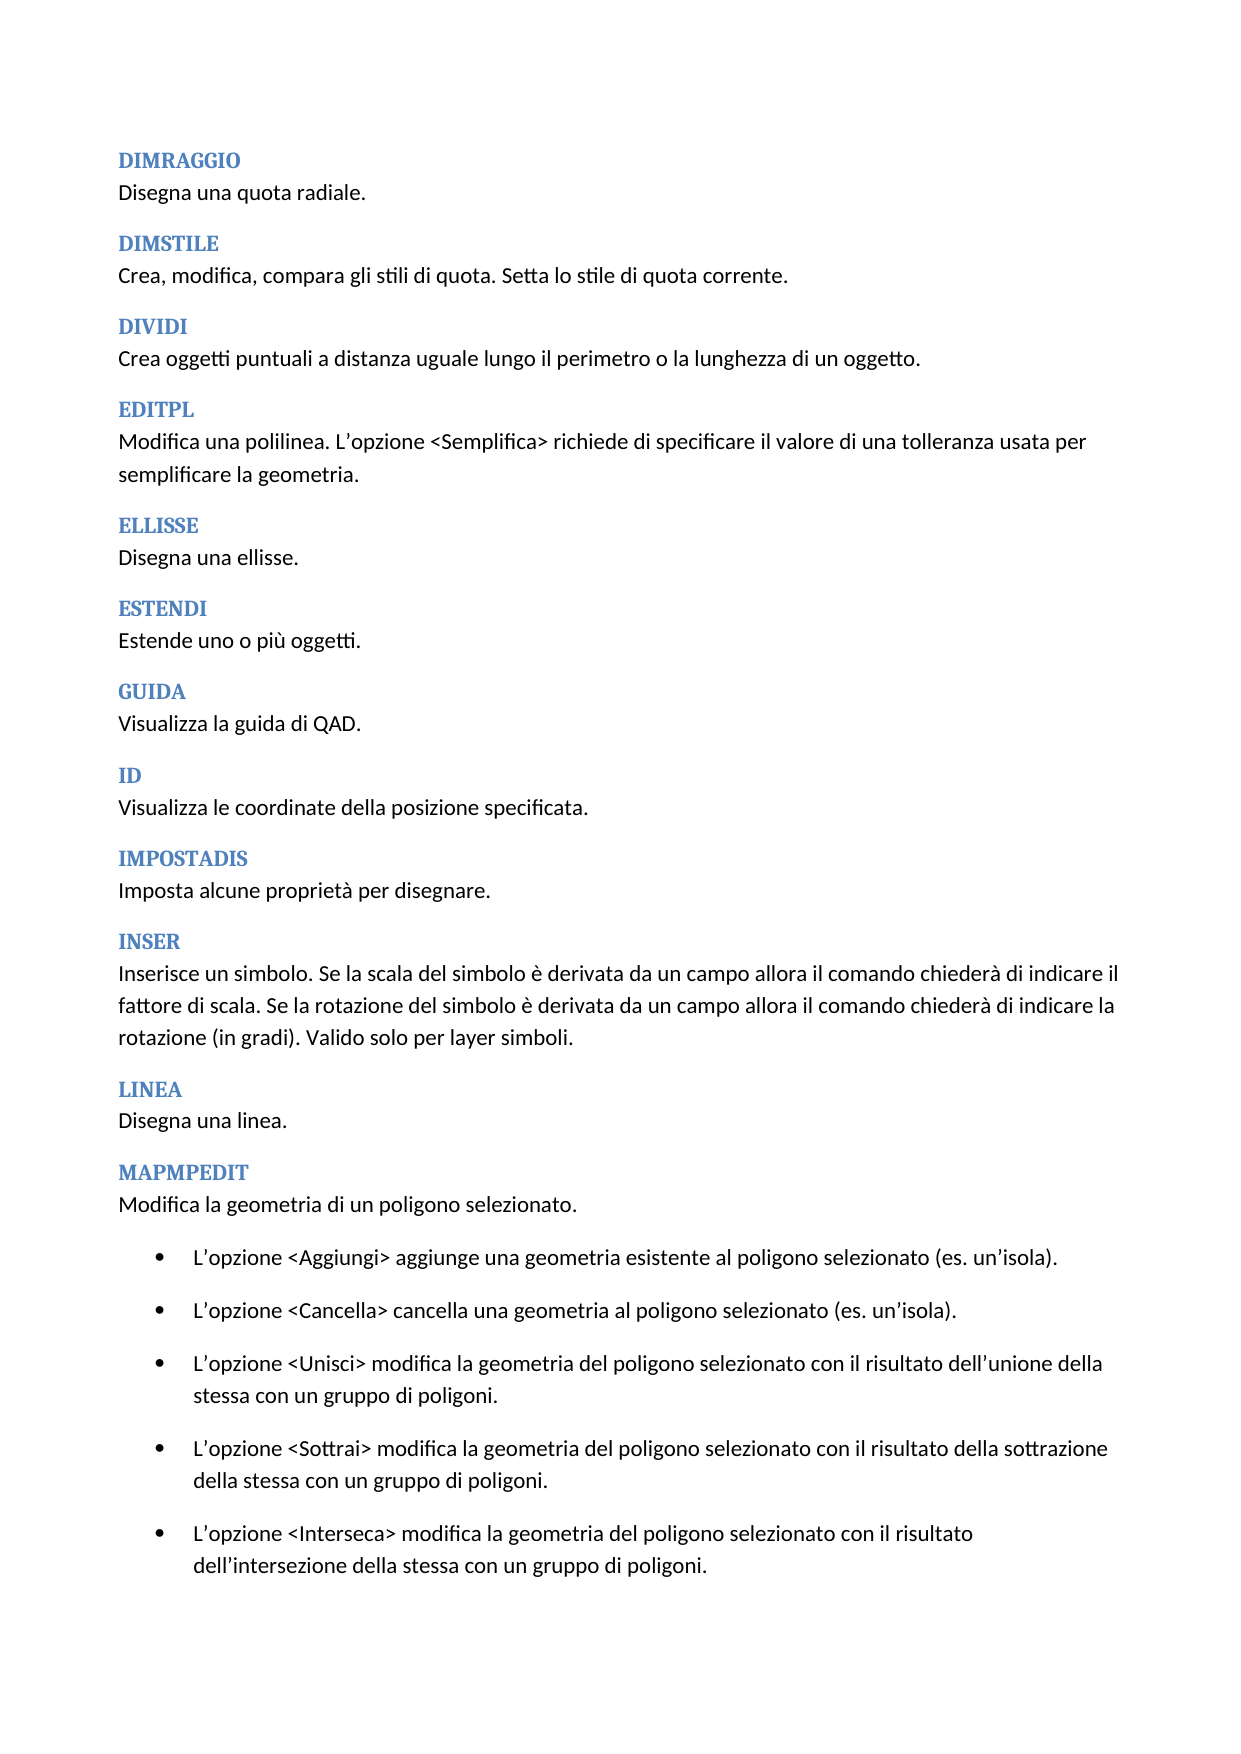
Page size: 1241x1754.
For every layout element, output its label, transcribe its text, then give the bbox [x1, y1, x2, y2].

list L’opzione <Sottrai> modifica la geometria del poligono selezionato con il risultato della sottrazione della stessa con un gruppo di poligoni. [156, 1434, 1122, 1494]
subtitle LINEA [118, 1076, 1122, 1103]
text Crea oggetti puntuali a distanza uguale lungo il perimetro o la lunghezza di un oggetto. [118, 344, 1122, 372]
text Disegna una linea. [118, 1107, 1122, 1135]
text Modifica una polilinea. L’opzione <Semplifica> richiede di specificare il valore di una tolleranza usata per semplificare la geometria. [118, 427, 1122, 488]
text Estende uno o più oggetti. [118, 626, 1122, 654]
text Visualizza le coordinate della posizione specificata. [118, 793, 1122, 821]
subtitle EDITPL [118, 397, 1122, 424]
subtitle DIMSTILE [118, 231, 1122, 257]
text Imposta alcune proprietà per disegnare. [118, 876, 1122, 904]
list L’opzione <Unisci> modifica la geometria del poligono selezionato con il risultato dell’unione della stessa con un gruppo di poligoni. [156, 1349, 1122, 1409]
subtitle INSER [118, 929, 1122, 955]
list L’opzione <Aggiungi> aggiunge una geometria esistente al poligono selezionato (es. un’isola). [156, 1243, 1122, 1271]
subtitle MAPMPEDIT [118, 1160, 1122, 1186]
text Modifica la geometria di un poligono selezionato. [118, 1190, 1122, 1218]
subtitle ID [118, 762, 1122, 789]
list L’opzione <Cancella> cancella una geometria al poligono selezionato (es. un’isola). [156, 1296, 1122, 1324]
subtitle ESTENDI [118, 596, 1122, 622]
text Inserisce un simbolo. Se la scala del simbolo è derivata da un campo allora il comando chiederà di indicare il fattore di scala. Se la rotazione del simbolo è derivata da un campo allora il comando chiederà di indicare la rotazione (in gradi). Valido solo per layer simboli. [118, 959, 1122, 1051]
subtitle DIMRAGGIO [118, 148, 1122, 174]
text Disegna una ellisse. [118, 543, 1122, 571]
subtitle IMPOSTADIS [118, 846, 1122, 872]
text Crea, modifica, compara gli stili di quota. Setta lo stile di quota corrente. [118, 261, 1122, 289]
text Disegna una quota radiale. [118, 178, 1122, 206]
list L’opzione <Interseca> modifica la geometria del poligono selezionato con il risultato dell’intersezione della stessa con un gruppo di poligoni. [156, 1519, 1122, 1579]
subtitle DIVIDI [118, 314, 1122, 340]
text Visualizza la guida di QAD. [118, 709, 1122, 737]
subtitle ELLISSE [118, 513, 1122, 539]
subtitle GUIDA [118, 679, 1122, 706]
